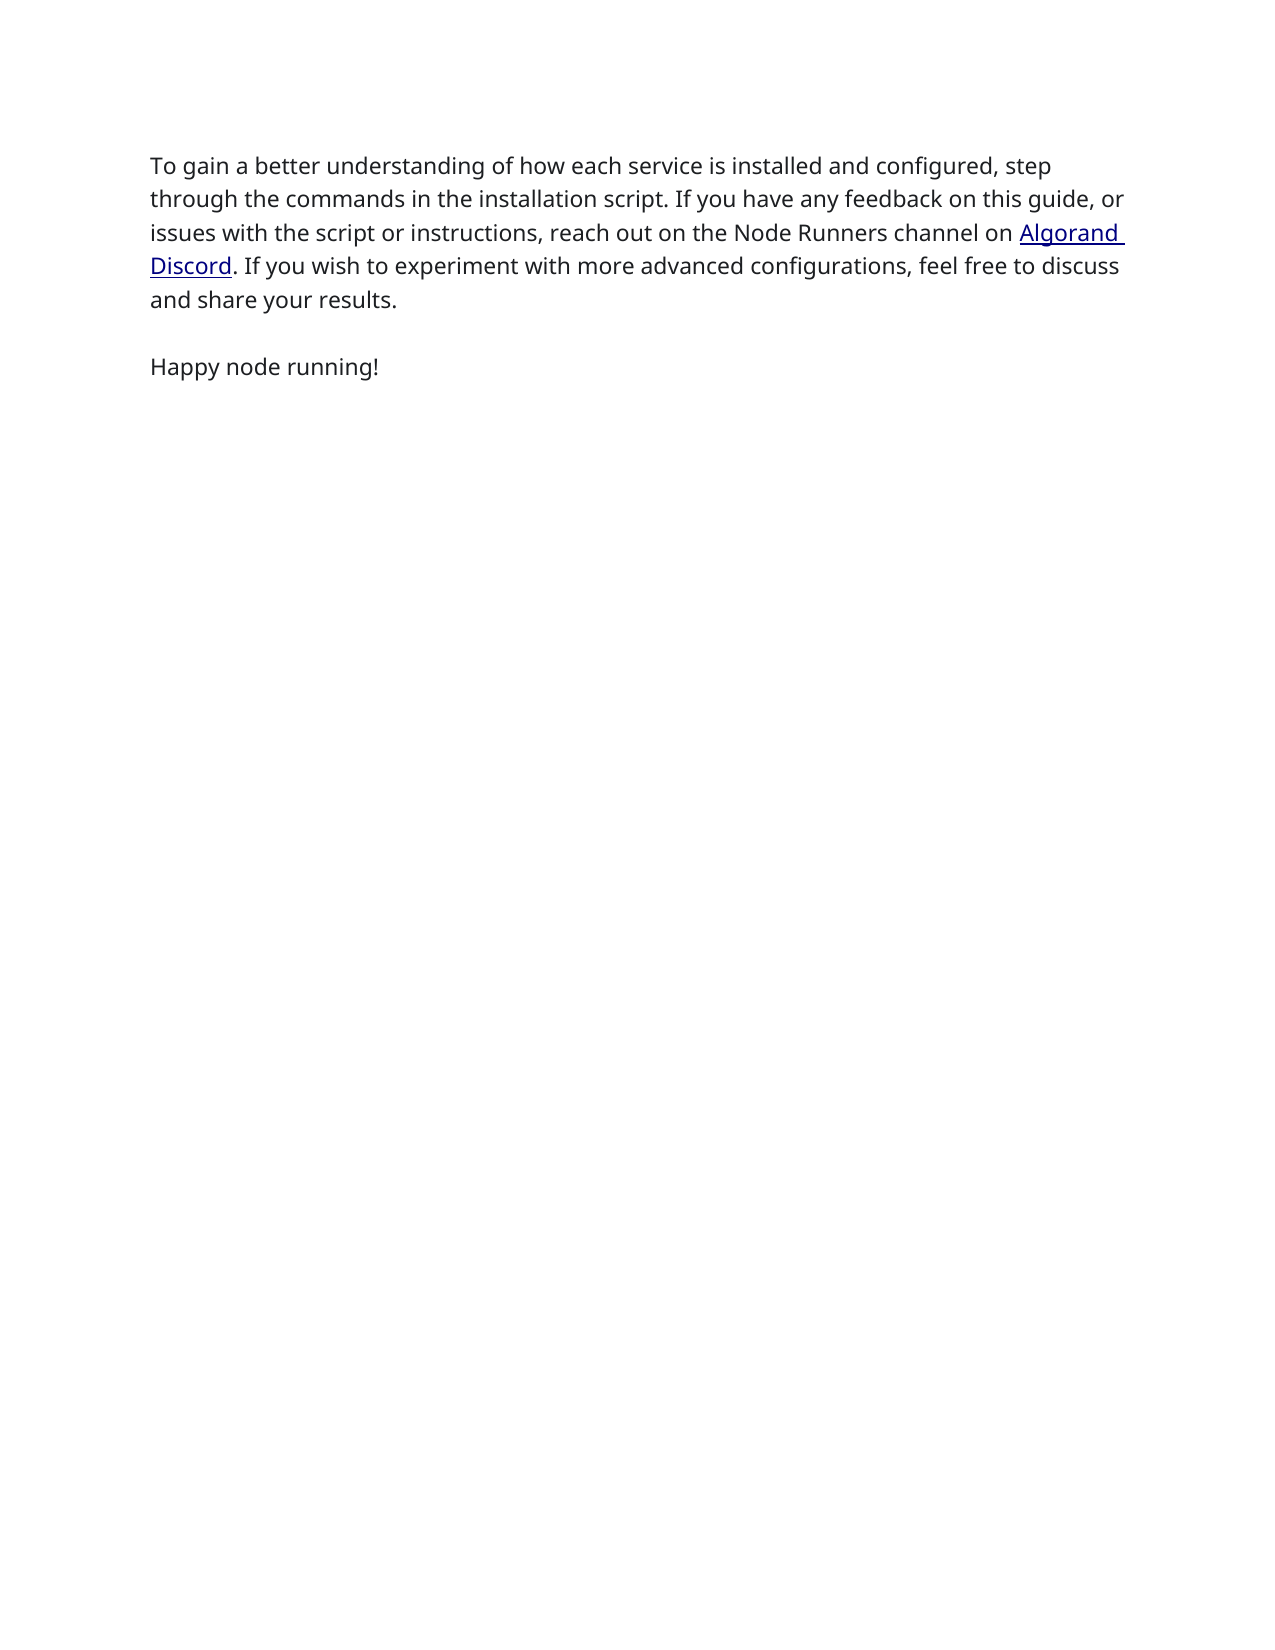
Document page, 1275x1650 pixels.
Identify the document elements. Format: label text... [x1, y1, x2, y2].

text To gain a better understanding of how each service is installed and configured, step through the commands in the installation script. If you have any feedback on this guide, or issues with the script or instructions, reach out on the Node Runners channel on Algorand Discord. If you wish to experiment with more advanced configurations, feel free to discuss and share your results. [150, 150, 1125, 315]
text Happy node running! [150, 351, 1125, 382]
